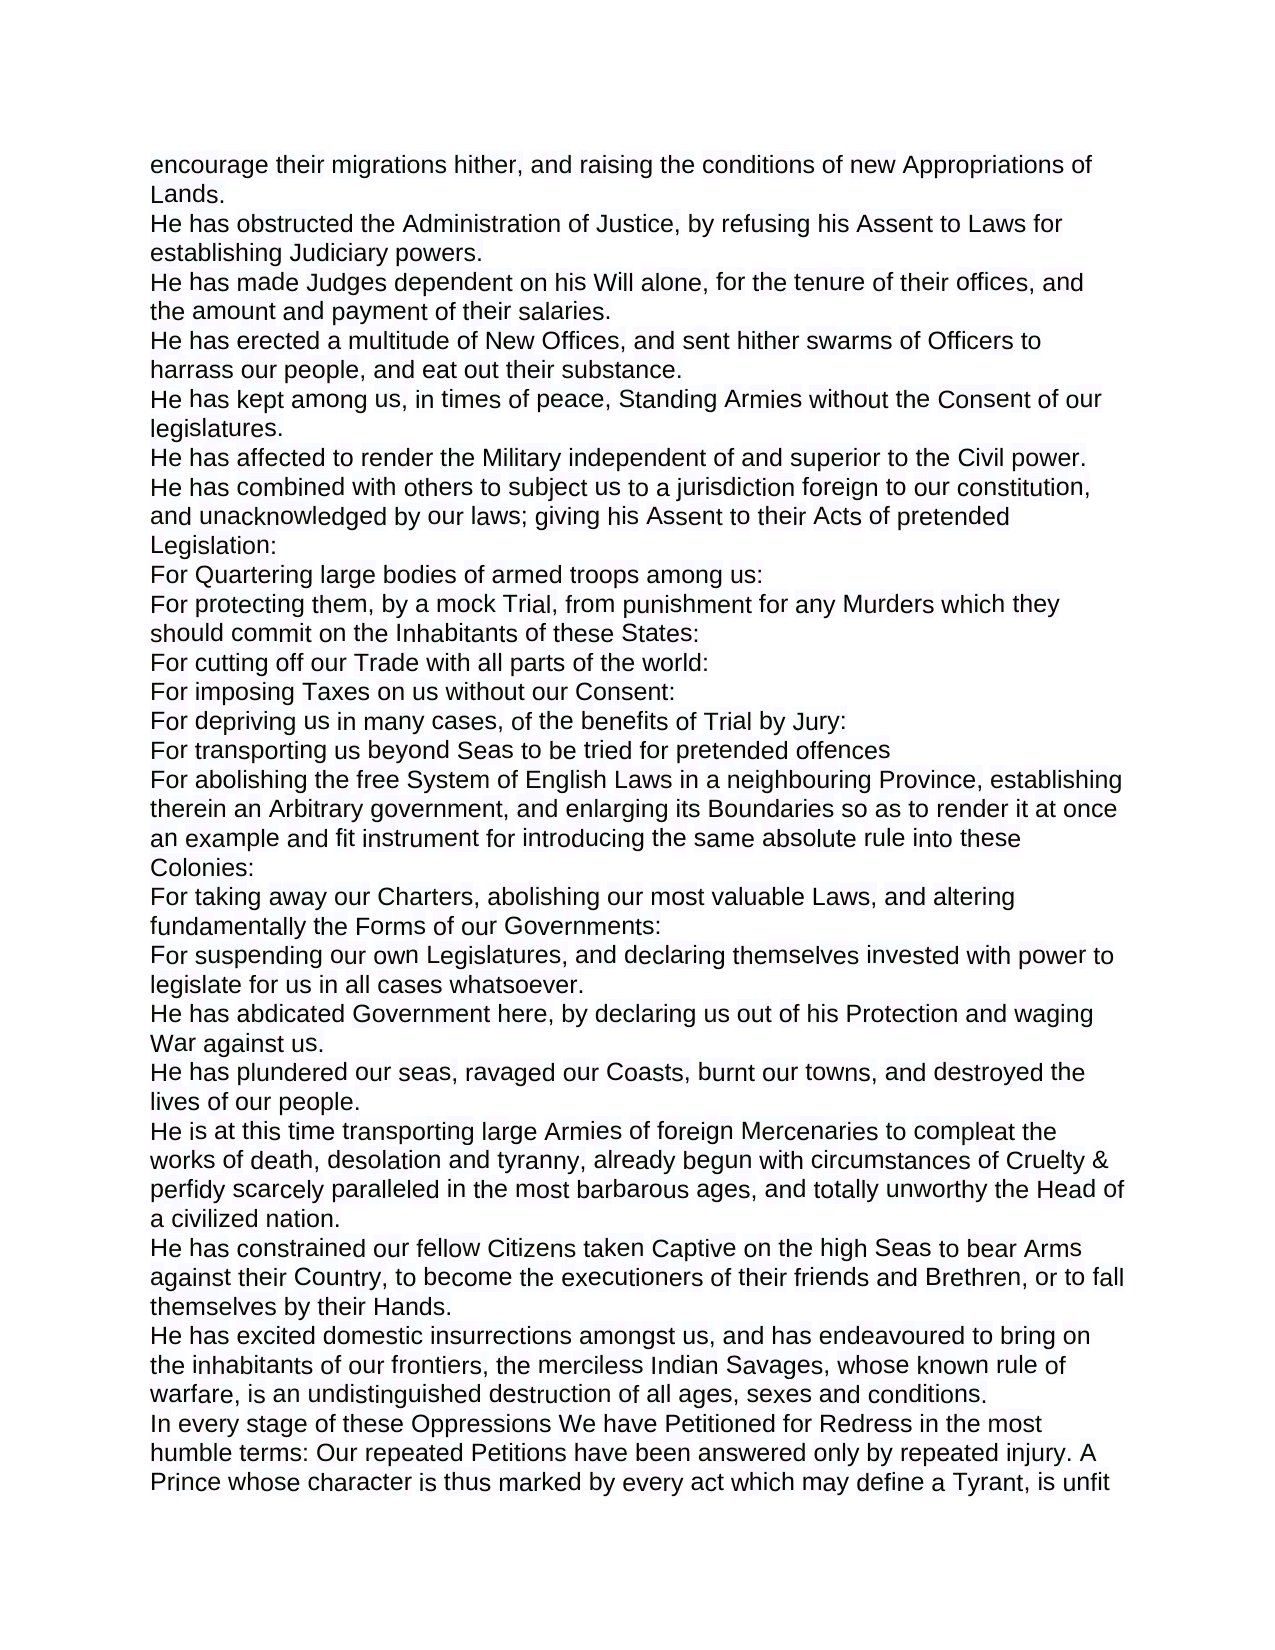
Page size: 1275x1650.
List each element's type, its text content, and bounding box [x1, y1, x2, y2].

text For taking away our Charters, abolishing our most valuable Laws, and altering fundamentally the Forms of our Governments: [320, 882, 377, 940]
text He has erected a multitude of New Offices, and sent hither swarms of Officers to harrass our people, and eat out their substance. [683, 326, 1125, 384]
text For protecting them, by a mock Trial, from punishment for any Murders which they should commit on the Inhabitants of these States: [574, 589, 680, 648]
text He is at this time transporting large Armies of foreign Mercenaries to compleat the works of death, desolation and tyranny, already begun with circumstances of Cruelty & perfidy scarcely paralleled in the most barbarous ages, and totally unworthy the Head of a civilized nation. [150, 1116, 1125, 1233]
text For protecting them, by a mock Trial, from punishment for any Murders which they should commit on the Inhabitants of these States: [692, 589, 1125, 648]
text For depriving us in many cases, of the benefits of Trial by Jury: [847, 706, 1125, 735]
text For transporting us beyond Seas to be tried for pretended offences [747, 735, 824, 765]
text In every stage of these Oppressions We have Petitioned for Redress in the most humble terms: Our repeated Petitions have been answered only by repeated injury. A Prince whose character is thus marked by every act which may define a Tyrant, is unfit to be the ruler of a free people. [1025, 1409, 1125, 1496]
text For taking away our Charters, abolishing our most valuable Laws, and altering fundamentally the Forms of our Governments: [661, 882, 1125, 940]
text He has kept among us, in times of peace, Standing Armies without the Consent of our legislatures. [150, 384, 1125, 443]
text In every stage of these Oppressions We have Petitioned for Redress in the most humble terms: Our repeated Petitions have been answered only by repeated injury. A Prince whose character is thus marked by every act which may define a Tyrant, is unfit to be the ruler of a free people. [551, 1409, 649, 1496]
text For depriving us in many cases, of the benefits of Trial by Jury: [656, 706, 733, 735]
text He has excited domestic insurrections amongst us, and has endeavoured to bring on the inhabitants of our frontiers, the merciless Indian Savages, whose known rule of warfare, is an undistinguished destruction of all ages, sexes and conditions. [461, 1321, 581, 1409]
text He has made Judges dependent on his Will alone, for the tenure of their offices, and the amount and payment of their salaries. [478, 267, 574, 326]
text For suspending our own Legislatures, and declaring themselves invested with power to legislate for us in all cases whatsoever. [150, 940, 1125, 999]
text He has endeavoured to prevent the population of these States; for that purpose obstructing the Laws for Naturalization of Foreigners; refusing to pass others to encourage their migrations hither, and raising the conditions of new Appropriations of Lands. [206, 150, 1125, 208]
text He has plundered our seas, ravaged our Coasts, burnt our towns, and destroyed the lives of our people. [150, 1057, 1125, 1116]
text He has abdicated Government here, by declaring us out of his Protection and waging War against us. [317, 999, 1125, 1057]
text He has made Judges dependent on his Will alone, for the tenure of their offices, and the amount and payment of their salaries. [611, 267, 1125, 326]
text He has abdicated Government here, by declaring us out of his Protection and waging War against us. [196, 999, 245, 1057]
text He has made Judges dependent on his Will alone, for the tenure of their offices, and the amount and payment of their salaries. [276, 267, 346, 326]
text He has combined with others to subject us to a jurisdiction foreign to our constitution, and unacknowledged by our laws; giving his Assent to their Acts of pretended Legislation: [277, 472, 1125, 560]
text He has obstructed the Administration of Justice, by refusing his Assent to Laws for establishing Judiciary powers. [150, 208, 1125, 267]
text He has combined with others to subject us to a jurisdiction foreign to our constitution, and unacknowledged by our laws; giving his Assent to their Acts of pretended Legislation: [150, 472, 203, 560]
text He has excited domestic insurrections amongst us, and has endeavoured to bring on the inhabitants of our frontiers, the merciless Indian Savages, whose known rule of warfare, is an undistinguished destruction of all ages, sexes and conditions. [980, 1321, 1125, 1409]
text For imposing Taxes on us without our Consent: [267, 677, 412, 706]
text He has constrained our fellow Citizens taken Captive on the high Seas to bear Arms against their Country, to become the executioners of their friends and Brethren, or to fall themselves by their Hands. [451, 1233, 1125, 1321]
text For depriving us in many cases, of the benefits of Trial by Jury: [773, 706, 819, 735]
text For abolishing the free System of English Laws in a neighbouring Province, establishing therein an Arbitrary government, and enlarging its Boundaries so as to render it at once an example and fit instrument for introducing the same absolute rule into these Colonies: [150, 765, 1125, 882]
text For Quartering large bodies of armed troops among us: [763, 560, 1125, 589]
text For cutting off our Trade with all parts of the world: [709, 648, 1125, 677]
text For transporting us beyond Seas to be tried for pretended offences [890, 735, 1125, 765]
text For depriving us in many cases, of the benefits of Trial by Jury: [330, 706, 398, 735]
text For imposing Taxes on us without our Consent: [647, 677, 1125, 706]
